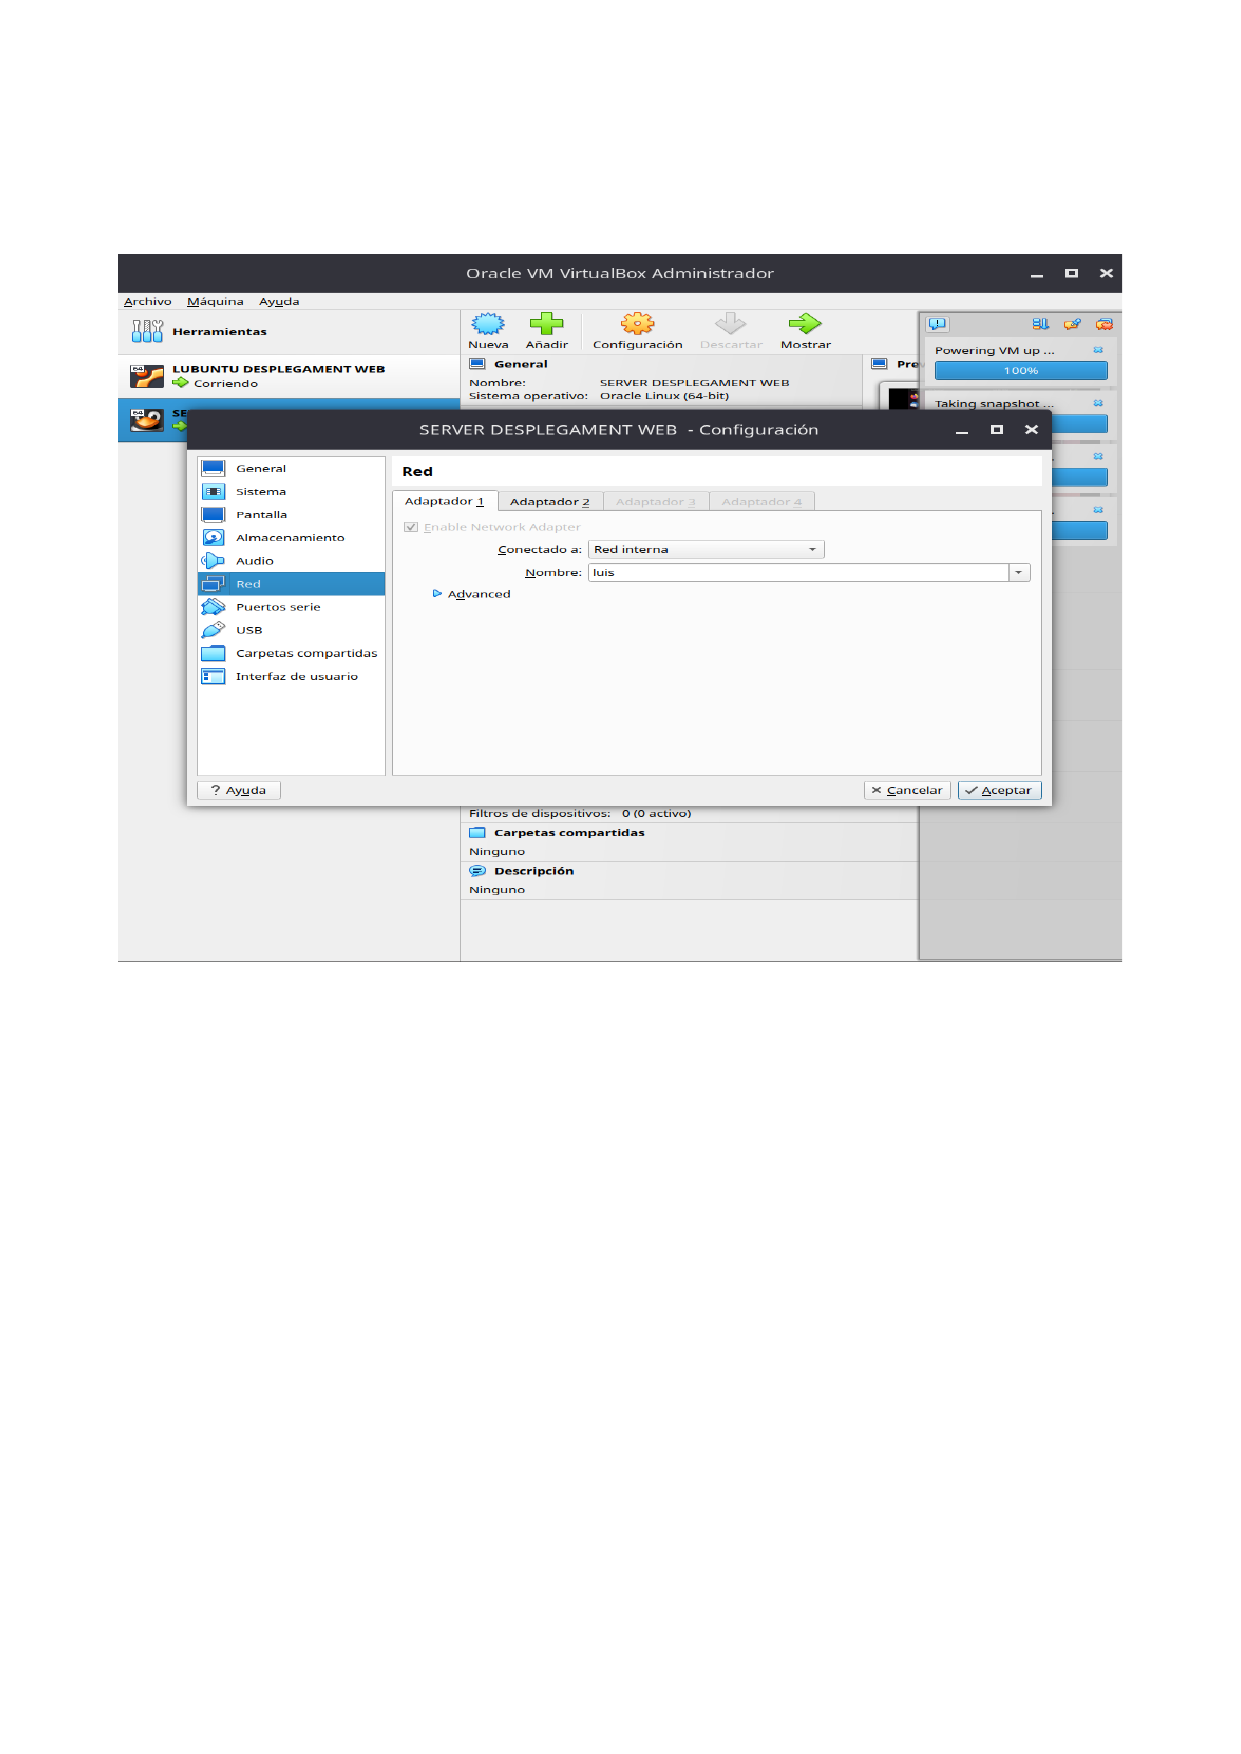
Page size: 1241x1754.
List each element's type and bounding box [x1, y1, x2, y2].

picture [118, 254, 1123, 962]
